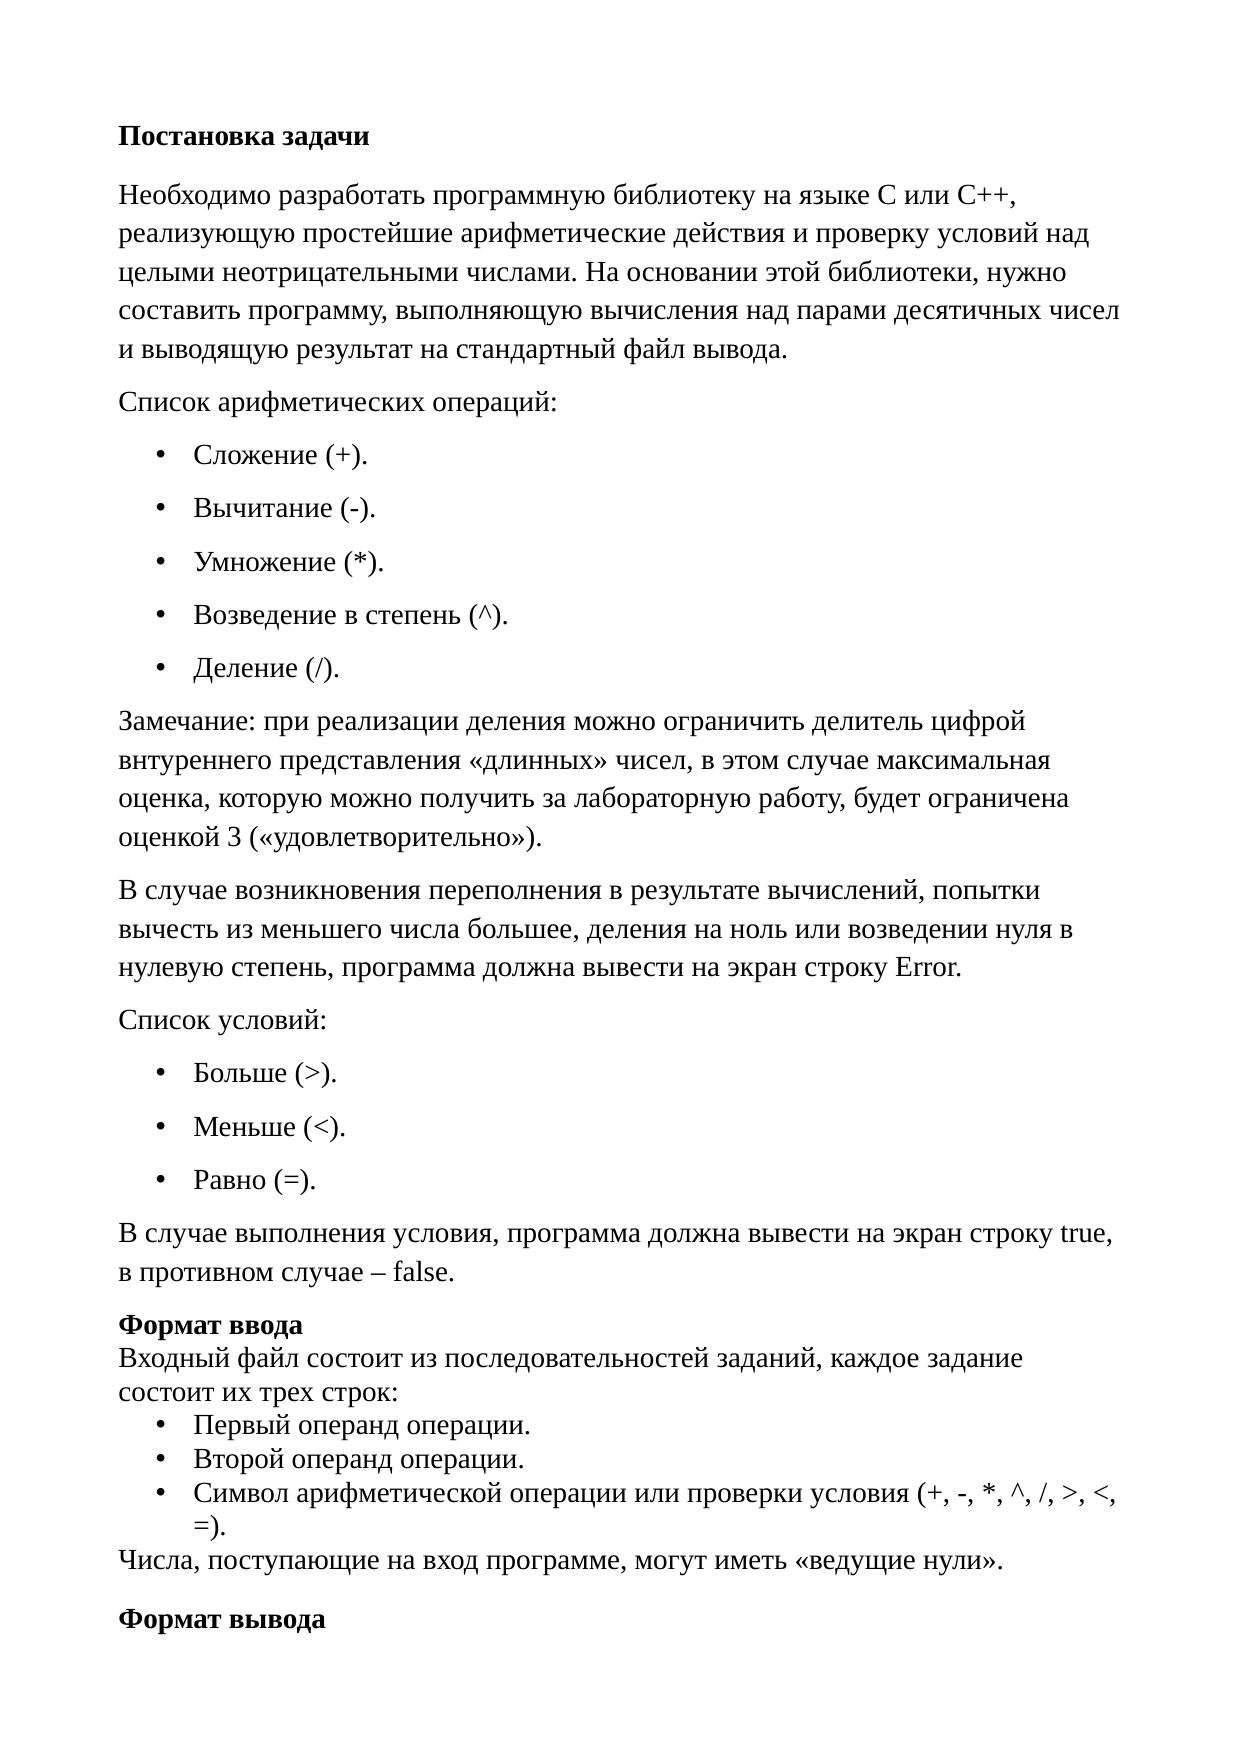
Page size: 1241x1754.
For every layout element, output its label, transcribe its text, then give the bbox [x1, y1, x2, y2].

list Сложение (+). [156, 437, 1122, 471]
text Формат вывода [118, 1601, 1122, 1634]
list Меньше (<). [156, 1109, 1122, 1142]
list Больше (>). [156, 1056, 1122, 1089]
text Список арифметических операций: [118, 384, 1122, 418]
list Деление (/). [156, 650, 1122, 684]
list Второй операнд операции. [156, 1441, 1122, 1475]
text Числа, поступающие на вход программе, могут иметь «ведущие нули». [118, 1542, 1122, 1576]
list Вычитание (-). [156, 491, 1122, 524]
list Первый операнд операции. [156, 1407, 1122, 1441]
list Возведение в степень (^). [156, 597, 1122, 631]
text Замечание: при реализации деления можно ограничить делитель цифрой внтуреннего представления «длинных» чисел, в этом случае максимальная оценка, которую можно получить за лабораторную работу, будет ограничена оценкой 3 («удовлетворительно»). [118, 703, 1122, 853]
text Постановка задачи [118, 118, 1122, 152]
text Список условий: [118, 1002, 1122, 1036]
list Умножение (*). [156, 544, 1122, 577]
text В случае возникновения переполнения в результате вычислений, попытки вычесть из меньшего числа большее, деления на ноль или возведении нуля в нулевую степень, программа должна вывести на экран строку Error. [118, 872, 1122, 983]
list Символ арифметической операции или проверки условия (+, -, *, ^, /, >, <, =). [156, 1475, 1122, 1542]
text Входный файл состоит из последовательностей заданий, каждое задание состоит их трех строк: [118, 1340, 1122, 1407]
text Формат ввода [118, 1307, 1122, 1340]
list Равно (=). [156, 1162, 1122, 1196]
text Необходимо разработать программную библиотеку на языке C или C++, реализующую простейшие арифметические действия и проверку условий над целыми неотрицательными числами. На основании этой библиотеки, нужно составить программу, выполняющую вычисления над парами десятичных чисел и выводящую результат на стандартный файл вывода. [118, 177, 1122, 364]
text В случае выполнения условия, программа должна вывести на экран строку true, в противном случае – false. [118, 1215, 1122, 1287]
